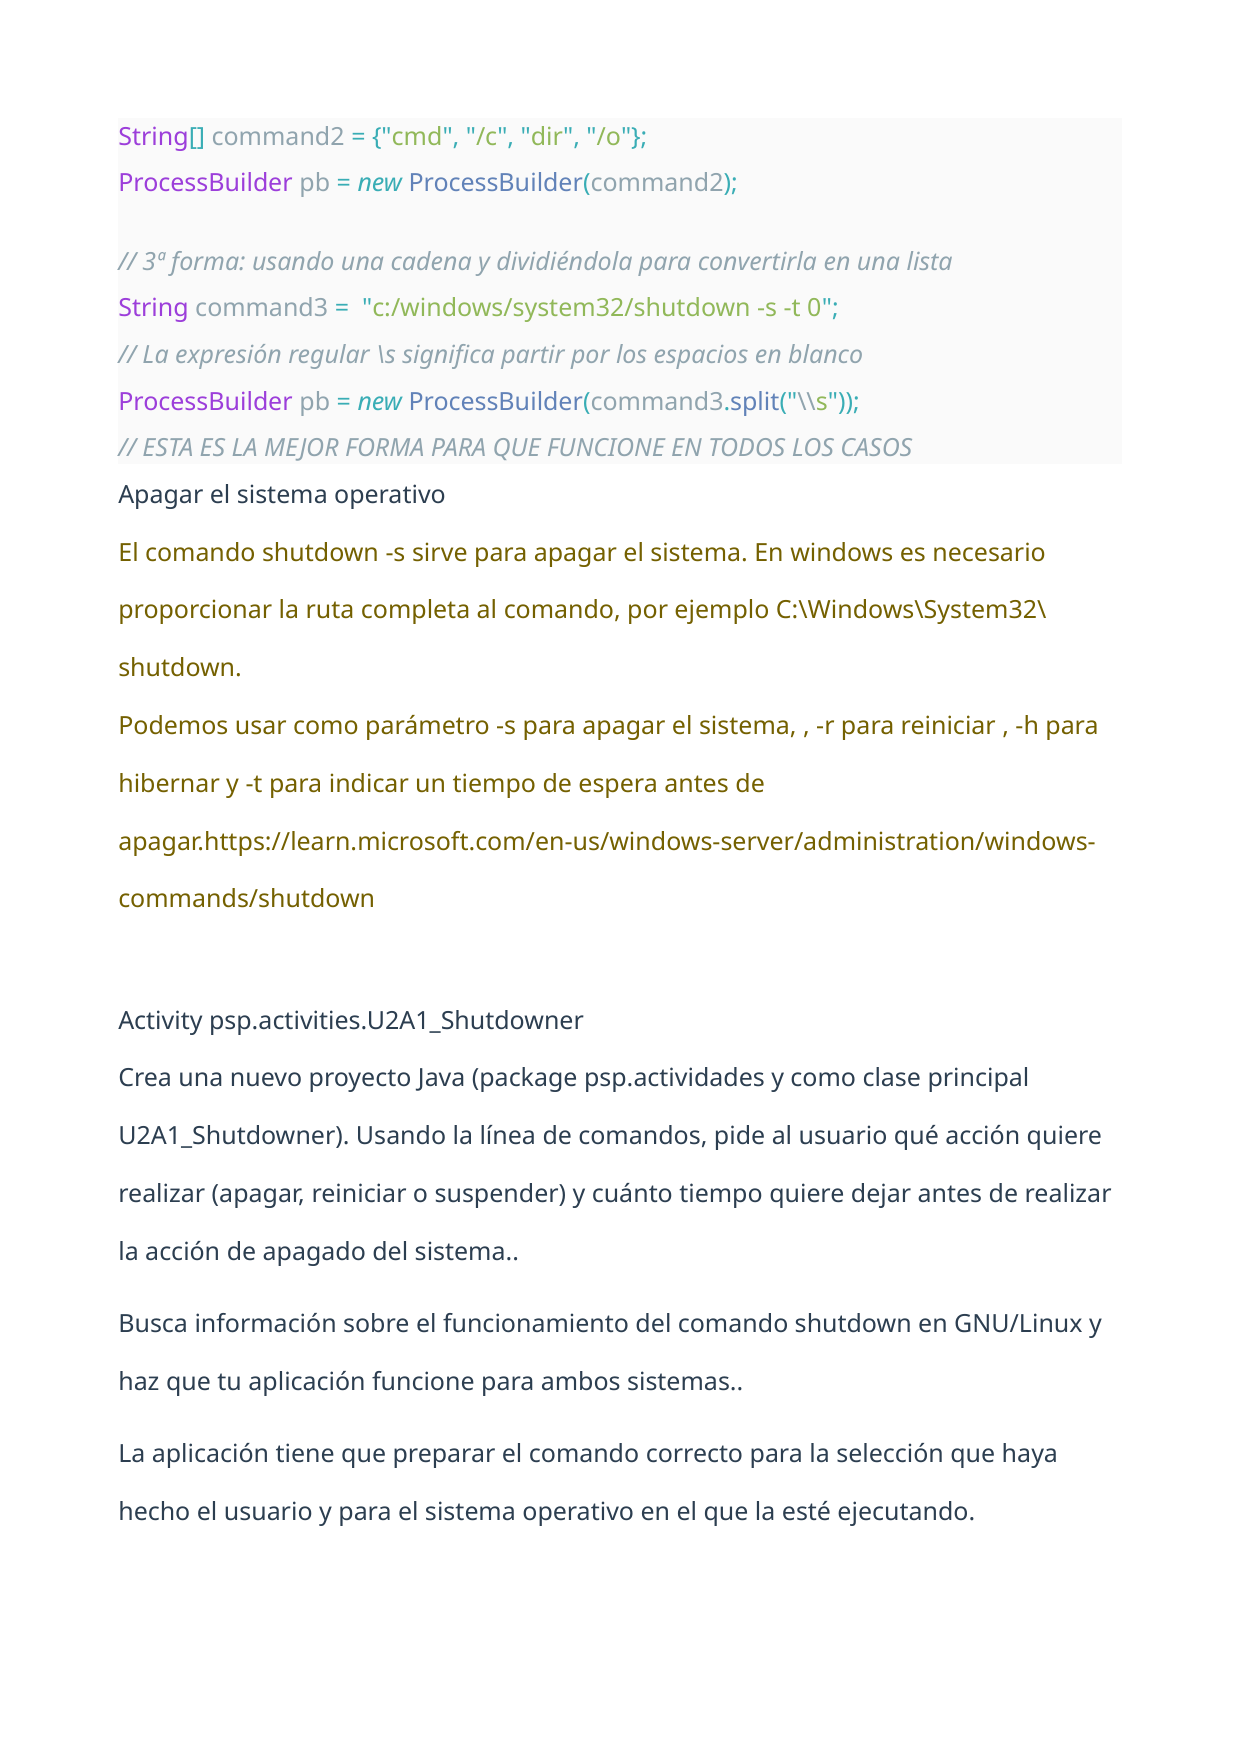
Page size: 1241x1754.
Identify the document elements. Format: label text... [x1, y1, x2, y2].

text Busca información sobre el funcionamiento del comando shutdown en GNU/Linux y haz que tu aplicación funcione para ambos sistemas.. [118, 1306, 1122, 1398]
text Apagar el sistema operativo [118, 476, 1122, 510]
text Activity psp.activities.U2A1_Shutdowner [118, 1002, 1122, 1036]
text // 3ª forma: usando una cadena y dividiéndola para convertirla en una lista [118, 243, 1122, 278]
text ProcessBuilder pb = new ProcessBuilder(command2); [118, 165, 1122, 199]
text // La expresión regular \s significa partir por los espacios en blanco [118, 337, 1122, 371]
text // ESTA ES LA MEJOR FORMA PARA QUE FUNCIONE EN TODOS LOS CASOS [118, 430, 1122, 464]
text Crea una nuevo proyecto Java (package psp.actividades y como clase principal U2A1_Shutdowner). Usando la línea de comandos, pide al usuario qué acción quiere realizar (apagar, reiniciar o suspender) y cuánto tiempo quiere dejar antes de realizar la acción de apagado del sistema.. [118, 1060, 1122, 1268]
text El comando shutdown -s sirve para apagar el sistema. En windows es necesario proporcionar la ruta completa al comando, por ejemplo C:\Windows\System32\shutdown. [118, 534, 1122, 684]
text String[] command2 = {"cmd", "/c", "dir", "/o"}; [118, 118, 1122, 152]
text La aplicación tiene que preparar el comando correcto para la selección que haya hecho el usuario y para el sistema operativo en el que la esté ejecutando. [118, 1436, 1122, 1528]
text Podemos usar como parámetro -s para apagar el sistema, , -r para reiniciar , -h para hibernar y -t para indicar un tiempo de espera antes de apagar.https://learn.microsoft.com/en-us/windows-server/administration/windows-commands/shutdown [118, 708, 1122, 915]
text String command3 = "c:/windows/system32/shutdown -s -t 0"; [118, 290, 1122, 324]
text ProcessBuilder pb = new ProcessBuilder(command3.split("\\s")); [118, 383, 1122, 417]
